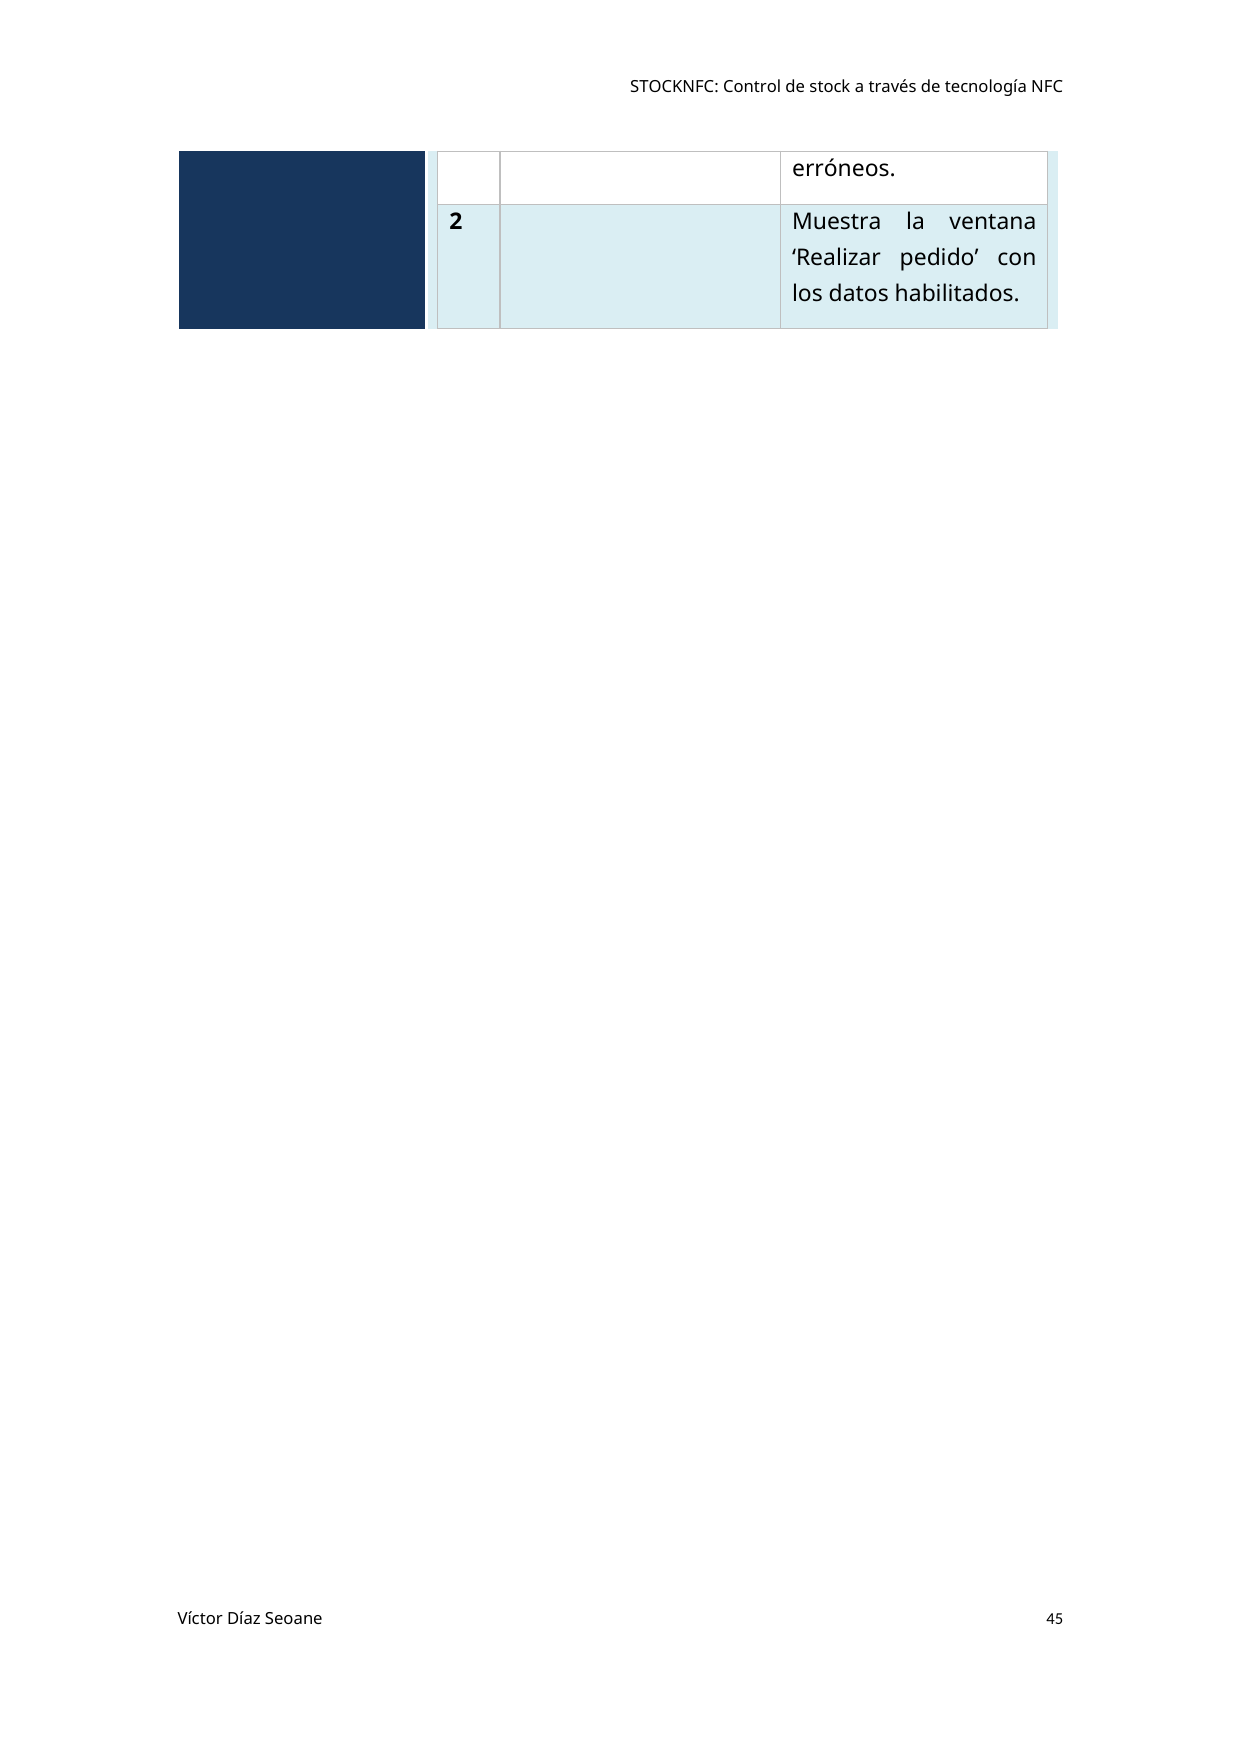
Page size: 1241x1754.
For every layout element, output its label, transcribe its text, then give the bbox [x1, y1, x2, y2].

table_cell Muestra la ventana ‘Realizar pedido’ con los datos habilitados. [781, 205, 1047, 328]
table_cell [438, 152, 499, 204]
table_cell erróneos. [781, 152, 1047, 204]
table_cell 2 [438, 205, 499, 328]
table_cell [179, 151, 425, 329]
table_cell [428, 151, 437, 329]
table_cell [501, 152, 780, 204]
table_cell [501, 205, 780, 328]
table_cell [1048, 151, 1058, 329]
